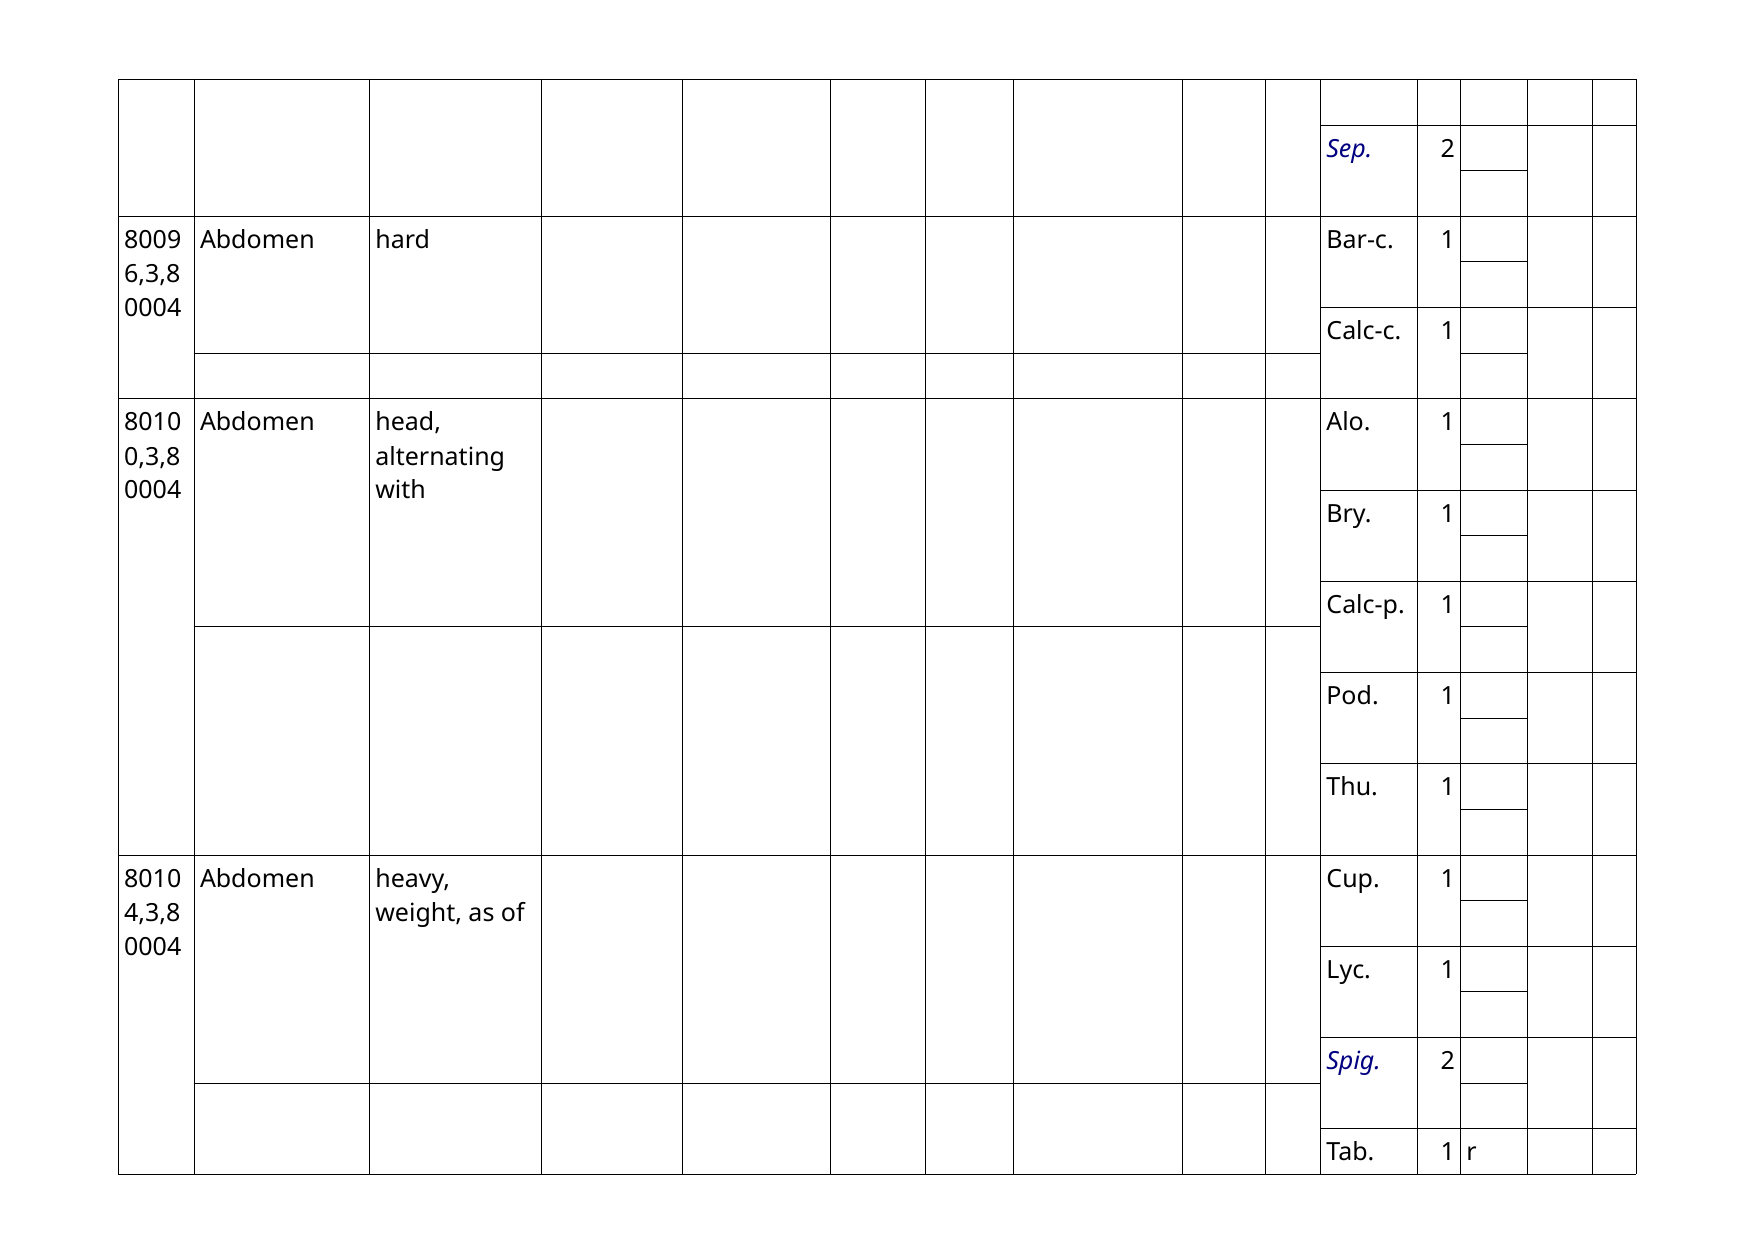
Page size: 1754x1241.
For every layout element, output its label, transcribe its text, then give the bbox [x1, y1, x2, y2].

table_cell [1461, 262, 1527, 307]
table_cell [1014, 627, 1182, 854]
table_cell Alo. [1321, 399, 1417, 489]
table_cell [1183, 856, 1265, 1083]
table_cell [1593, 399, 1636, 489]
table_cell hard [370, 217, 541, 353]
table_cell [195, 80, 369, 216]
table_cell [1014, 354, 1182, 398]
table_cell [926, 1084, 1013, 1174]
table_cell [1593, 582, 1636, 672]
table_cell [1593, 217, 1636, 307]
table_cell 1 [1418, 1129, 1460, 1174]
table_cell [1528, 764, 1592, 854]
table_cell Calc-c. [1321, 308, 1417, 398]
table_cell [1014, 217, 1182, 353]
table_cell 1 [1418, 217, 1460, 307]
table_cell [1014, 399, 1182, 626]
table_cell 1 [1418, 308, 1460, 398]
table_cell [1461, 126, 1527, 170]
table_cell 80096,3,80004 [119, 217, 194, 398]
table_cell [1528, 947, 1592, 1037]
table_cell 1 [1418, 947, 1460, 1037]
table_cell Bar-c. [1321, 217, 1417, 307]
table_cell [1461, 901, 1527, 946]
table_cell [1528, 1038, 1592, 1128]
table_cell Abdomen [195, 856, 369, 1083]
table_cell [1461, 308, 1527, 353]
table_cell [926, 856, 1013, 1083]
table_cell 80104,3,80004 [119, 856, 194, 1174]
table_cell [1266, 856, 1320, 1083]
table_cell [1418, 80, 1460, 124]
table_cell [926, 80, 1013, 216]
table_cell [1266, 80, 1320, 216]
table_cell [370, 354, 541, 398]
table_cell [683, 856, 830, 1083]
table_cell [542, 217, 682, 353]
table_cell [1183, 354, 1265, 398]
table_cell [542, 354, 682, 398]
table_cell [1461, 673, 1527, 718]
table_cell [195, 1084, 369, 1174]
table_cell [1593, 947, 1636, 1037]
table_cell [831, 627, 925, 854]
table_cell [1593, 856, 1636, 946]
table_cell [1461, 582, 1527, 626]
table_cell [1461, 1038, 1527, 1083]
table_cell [926, 354, 1013, 398]
table_cell [1593, 1038, 1636, 1128]
table_cell [831, 1084, 925, 1174]
table_cell Thu. [1321, 764, 1417, 854]
table_cell [1528, 856, 1592, 946]
table_cell [683, 399, 830, 626]
table_cell [1461, 764, 1527, 809]
table_cell [1183, 80, 1265, 216]
table_cell [370, 1084, 541, 1174]
table_cell [1528, 126, 1592, 216]
table_cell Abdomen [195, 217, 369, 353]
table_cell [1461, 491, 1527, 535]
table_cell [1528, 673, 1592, 763]
table_cell 1 [1418, 582, 1460, 672]
table_cell [1528, 80, 1592, 124]
table_cell [195, 627, 369, 854]
table_cell [1593, 764, 1636, 854]
table_cell Sep. [1321, 126, 1417, 216]
table_cell [1461, 80, 1527, 124]
table_cell [1461, 171, 1527, 216]
table_cell [1593, 80, 1636, 124]
table_cell [683, 1084, 830, 1174]
table_cell [1266, 217, 1320, 353]
table_cell [1528, 217, 1592, 307]
table_cell Lyc. [1321, 947, 1417, 1037]
table_cell 1 [1418, 764, 1460, 854]
table_cell [1266, 1084, 1320, 1174]
table_cell [1321, 80, 1417, 124]
table_cell 2 [1418, 1038, 1460, 1128]
table_cell [831, 399, 925, 626]
table_cell [831, 354, 925, 398]
table_cell [370, 627, 541, 854]
table_cell [1461, 1084, 1527, 1128]
table_cell head, alternating with [370, 399, 541, 626]
table_cell [1461, 992, 1527, 1037]
table_cell [1593, 673, 1636, 763]
table_cell [1014, 856, 1182, 1083]
table_cell [683, 80, 830, 216]
table_cell [831, 856, 925, 1083]
table_cell [1461, 719, 1527, 763]
table_cell [1461, 856, 1527, 900]
table_cell 2 [1418, 126, 1460, 216]
table_cell [926, 627, 1013, 854]
table_cell 1 [1418, 491, 1460, 581]
table_cell [683, 354, 830, 398]
table_cell [831, 80, 925, 216]
table_cell [1461, 536, 1527, 581]
table_cell [926, 399, 1013, 626]
table_cell [1461, 217, 1527, 261]
table_cell Spig. [1321, 1038, 1417, 1128]
table_cell Calc-p. [1321, 582, 1417, 672]
table_cell Pod. [1321, 673, 1417, 763]
table_cell [1528, 399, 1592, 489]
table_cell [1593, 126, 1636, 216]
table_cell [195, 354, 369, 398]
table_cell [1183, 1084, 1265, 1174]
table_cell [1266, 627, 1320, 854]
table_cell [683, 627, 830, 854]
table_cell 1 [1418, 399, 1460, 489]
table_cell [926, 217, 1013, 353]
table_cell 1 [1418, 673, 1460, 763]
table_cell 1 [1418, 856, 1460, 946]
table_cell [1266, 399, 1320, 626]
table_cell [1461, 947, 1527, 991]
table_cell [1014, 1084, 1182, 1174]
table_cell [1183, 399, 1265, 626]
table_cell [542, 627, 682, 854]
table_cell [1461, 810, 1527, 854]
table_cell Cup. [1321, 856, 1417, 946]
table_cell Abdomen [195, 399, 369, 626]
table_cell [1183, 217, 1265, 353]
table_cell heavy, weight, as of [370, 856, 541, 1083]
table_cell Bry. [1321, 491, 1417, 581]
table_cell [1528, 1129, 1592, 1174]
table_cell [831, 217, 925, 353]
table_cell [1461, 445, 1527, 489]
table_cell Tab. [1321, 1129, 1417, 1174]
table_cell [1528, 582, 1592, 672]
table_cell [542, 80, 682, 216]
table_cell [1266, 354, 1320, 398]
table_cell [1528, 491, 1592, 581]
table_cell [370, 80, 541, 216]
table_cell [1461, 354, 1527, 398]
table_cell [683, 217, 830, 353]
table_cell [1461, 399, 1527, 444]
table_cell 80100,3,80004 [119, 399, 194, 854]
table_cell [1528, 308, 1592, 398]
table_cell [1593, 491, 1636, 581]
table_cell [542, 856, 682, 1083]
table_cell [1593, 308, 1636, 398]
table_cell [119, 80, 194, 216]
table_cell [1183, 627, 1265, 854]
table_cell r [1461, 1129, 1527, 1174]
table_cell [1014, 80, 1182, 216]
table_cell [542, 1084, 682, 1174]
table_cell [1593, 1129, 1636, 1174]
table_cell [1461, 627, 1527, 672]
table_cell [542, 399, 682, 626]
